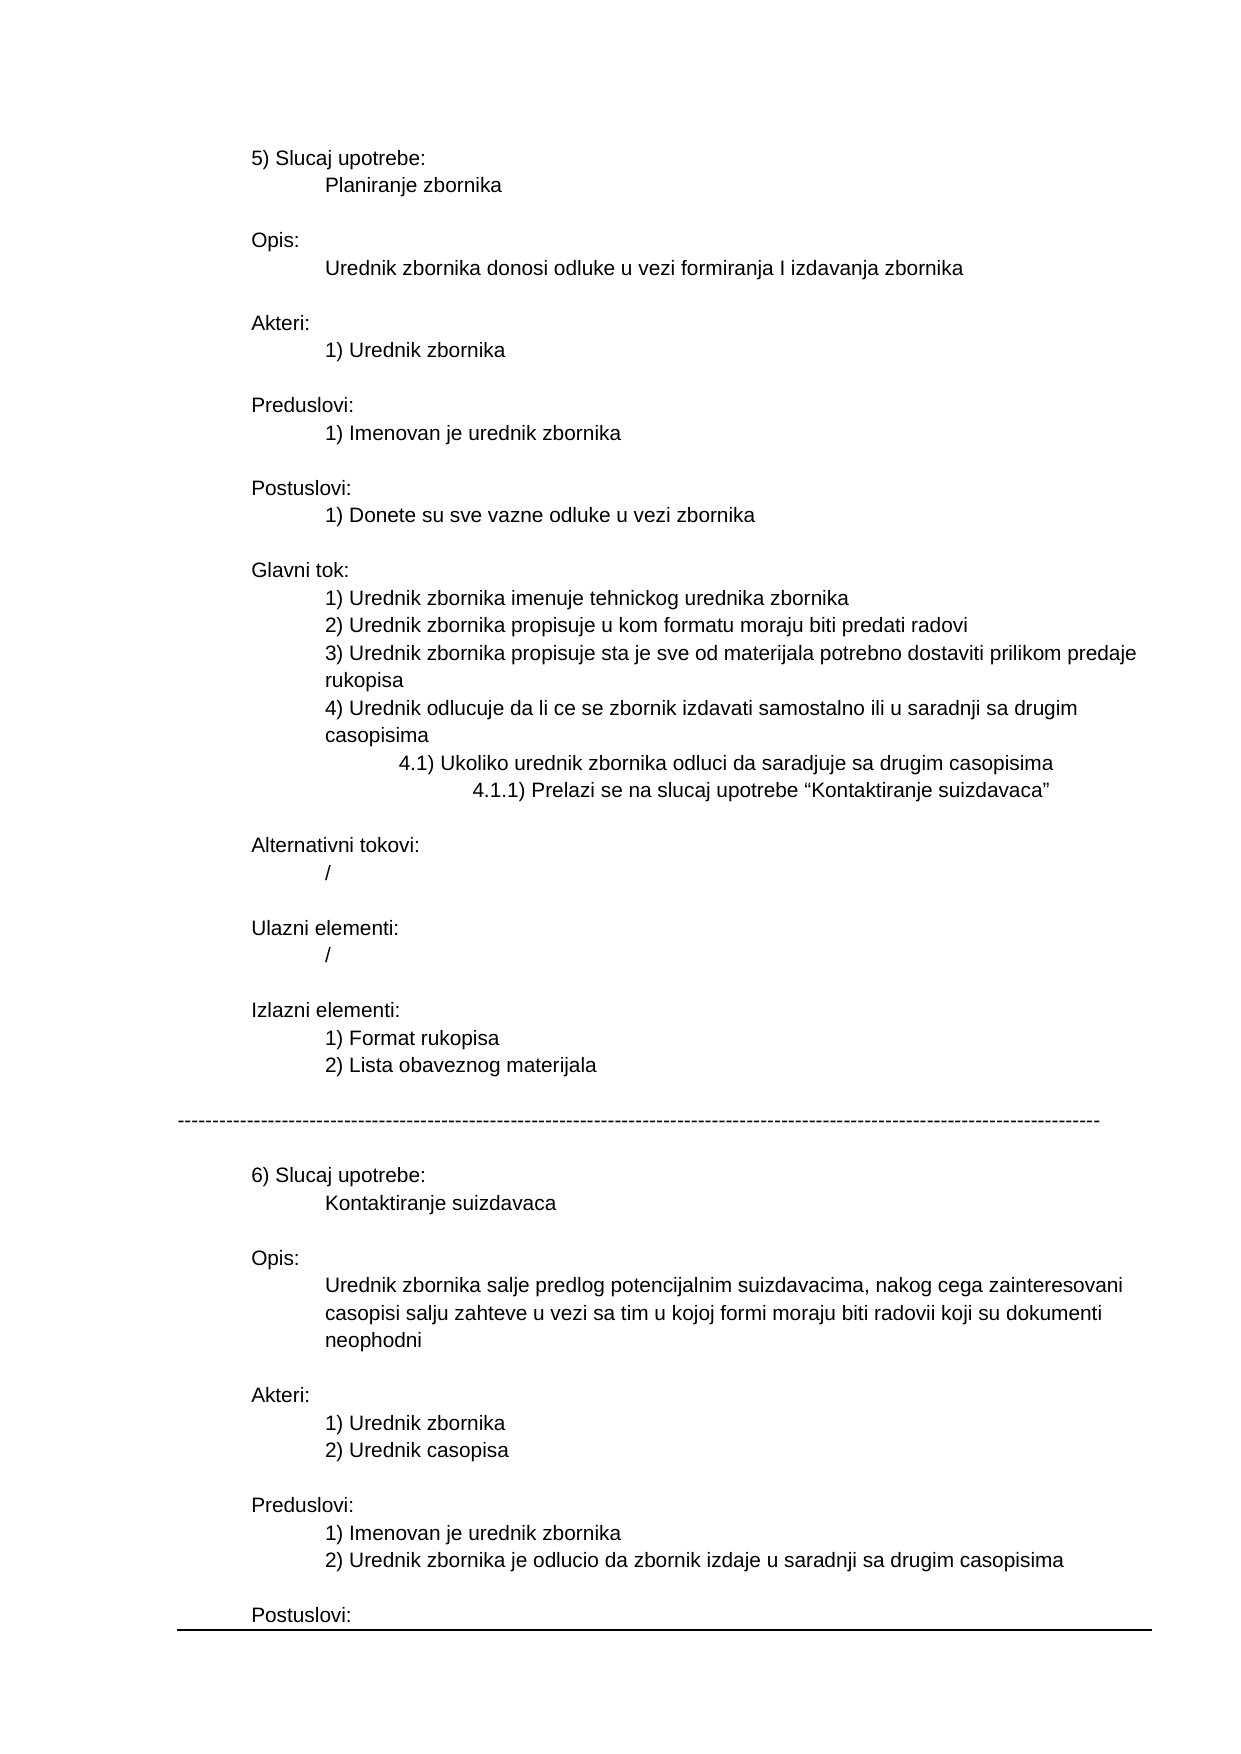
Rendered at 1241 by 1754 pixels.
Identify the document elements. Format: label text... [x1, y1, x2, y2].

text Opis: [177, 1246, 1152, 1269]
text 2) Lista obaveznog materijala [177, 1053, 1152, 1077]
text 1) Imenovan je urednik zbornika [177, 1521, 1152, 1544]
text Postuslovi: [177, 476, 1152, 499]
text 3) Urednik zbornika propisuje sta je sve od materijala potrebno dostaviti prilikom predaje rukopisa [177, 641, 1152, 692]
text Urednik zbornika salje predlog potencijalnim suizdavacima, nakog cega zainteresovani casopisi salju zahteve u vezi sa tim u kojoj formi moraju biti radovii koji su dokumenti neophodni [177, 1273, 1152, 1352]
text 5) Slucaj upotrebe: [177, 146, 1152, 169]
text Akteri: [177, 1383, 1152, 1407]
text / [177, 861, 1152, 884]
text Planiranje zbornika [177, 173, 1152, 197]
text Alternativni tokovi: [177, 833, 1152, 857]
text Urednik zbornika donosi odluke u vezi formiranja I izdavanja zbornika [177, 256, 1152, 279]
text ------------------------------------------------------------------------------------------------------------------------------------- [177, 1108, 1152, 1132]
text 4.1.1) Prelazi se na slucaj upotrebe “Kontaktiranje suizdavaca” [177, 778, 1152, 802]
text Opis: [177, 228, 1152, 252]
text 1) Imenovan je urednik zbornika [177, 421, 1152, 444]
text Ulazni elementi: [177, 916, 1152, 939]
text 1) Format rukopisa [177, 1026, 1152, 1049]
text 6) Slucaj upotrebe: [177, 1163, 1152, 1187]
text 4.1) Ukoliko urednik zbornika odluci da saradjuje sa drugim casopisima [177, 751, 1152, 774]
text Kontaktiranje suizdavaca [177, 1191, 1152, 1214]
text Akteri: [177, 311, 1152, 334]
text 1) Urednik zbornika imenuje tehnickog urednika zbornika [177, 586, 1152, 609]
text Postuslovi: [177, 1603, 1152, 1629]
text Izlazni elementi: [177, 998, 1152, 1022]
text 1) Urednik zbornika [177, 1411, 1152, 1434]
text 1) Donete su sve vazne odluke u vezi zbornika [177, 503, 1152, 527]
text Preduslovi: [177, 1493, 1152, 1517]
text Preduslovi: [177, 393, 1152, 417]
text 2) Urednik casopisa [177, 1438, 1152, 1462]
text 2) Urednik zbornika je odlucio da zbornik izdaje u saradnji sa drugim casopisima [177, 1548, 1152, 1572]
text 2) Urednik zbornika propisuje u kom formatu moraju biti predati radovi [177, 613, 1152, 637]
text Glavni tok: [177, 558, 1152, 582]
text / [177, 943, 1152, 967]
text 1) Urednik zbornika [177, 338, 1152, 362]
text 4) Urednik odlucuje da li ce se zbornik izdavati samostalno ili u saradnji sa drugim casopisima [177, 696, 1152, 747]
